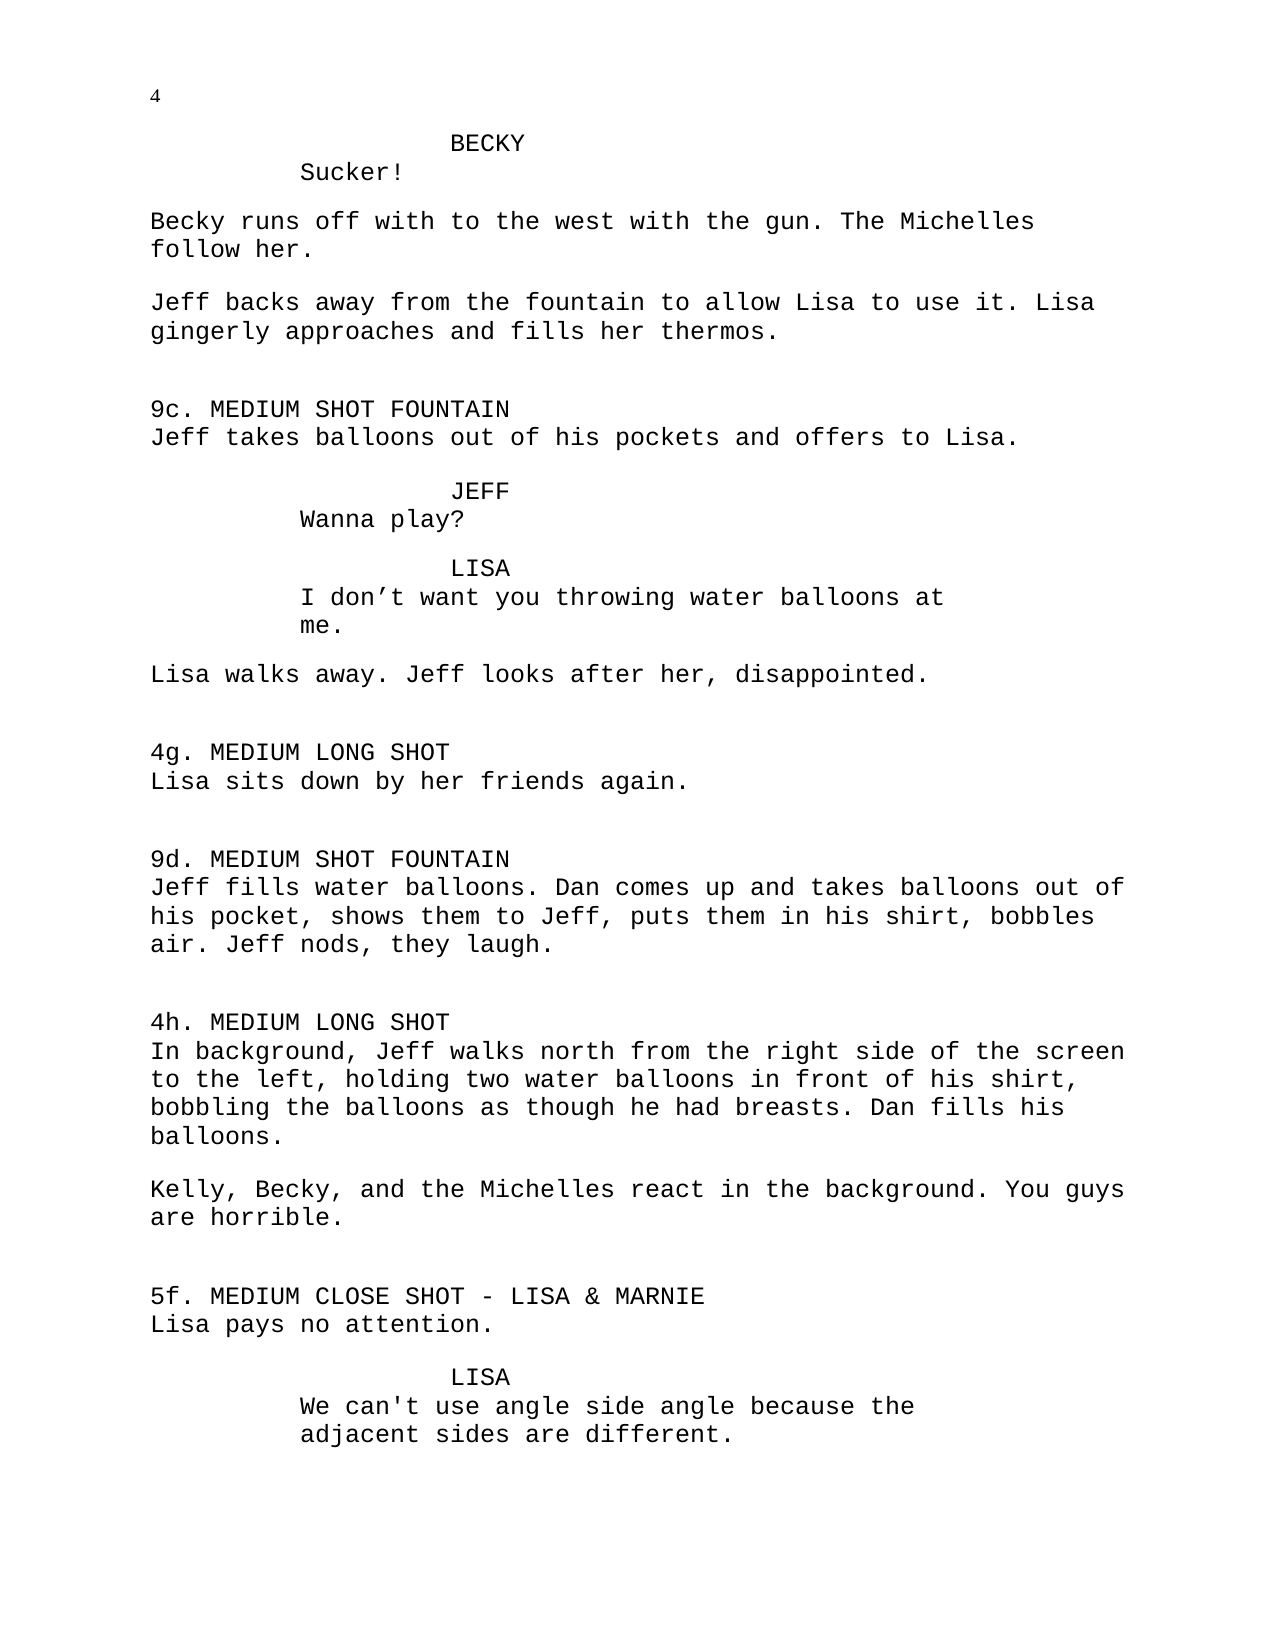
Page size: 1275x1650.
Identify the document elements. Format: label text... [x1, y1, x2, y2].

text Jeff fills water balloons. Dan comes up and takes balloons out of his pocket, shows them to Jeff, puts them in his shirt, bobbles air. Jeff nods, they laugh. [150, 875, 1125, 960]
text Kelly, Becky, and the Michelles react in the background. You guys are horrible. [150, 1177, 1125, 1233]
text Jeff takes balloons out of his pockets and offers to Lisa. [150, 425, 1125, 453]
text LISA [150, 556, 1125, 584]
text In background, Jeff walks north from the right side of the screen to the left, holding two water balloons in front of his shirt, bobbling the balloons as though he had breasts. Dan fills his balloons. [150, 1038, 1125, 1152]
text Lisa sits down by her friends again. [150, 768, 1125, 797]
text I don’t want you throwing water balloons at me. [300, 584, 975, 641]
text Wanna play? [300, 507, 975, 535]
subtitle 9c. MEDIUM SHOT FOUNTAIN [150, 397, 1125, 425]
text LISA [150, 1365, 1125, 1393]
text JEFF [150, 478, 1125, 507]
text BECKY [150, 131, 1125, 159]
text Lisa pays no attention. [150, 1312, 1125, 1340]
subtitle 4g. MEDIUM LONG SHOT [150, 740, 1125, 768]
text Lisa walks away. Jeff looks after her, disappointed. [150, 662, 1125, 690]
subtitle 5f. MEDIUM CLOSE SHOT - LISA & MARNIE [150, 1283, 1125, 1312]
text We can't use angle side angle because the adjacent sides are different. [300, 1393, 975, 1450]
subtitle 9d. MEDIUM SHOT FOUNTAIN [150, 847, 1125, 875]
subtitle 4h. MEDIUM LONG SHOT [150, 1010, 1125, 1038]
text Sucker! [300, 159, 975, 187]
text Jeff backs away from the fountain to allow Lisa to use it. Lisa gingerly approaches and fills her thermos. [150, 290, 1125, 347]
text Becky runs off with to the west with the gun. The Michelles follow her. [150, 208, 1125, 265]
